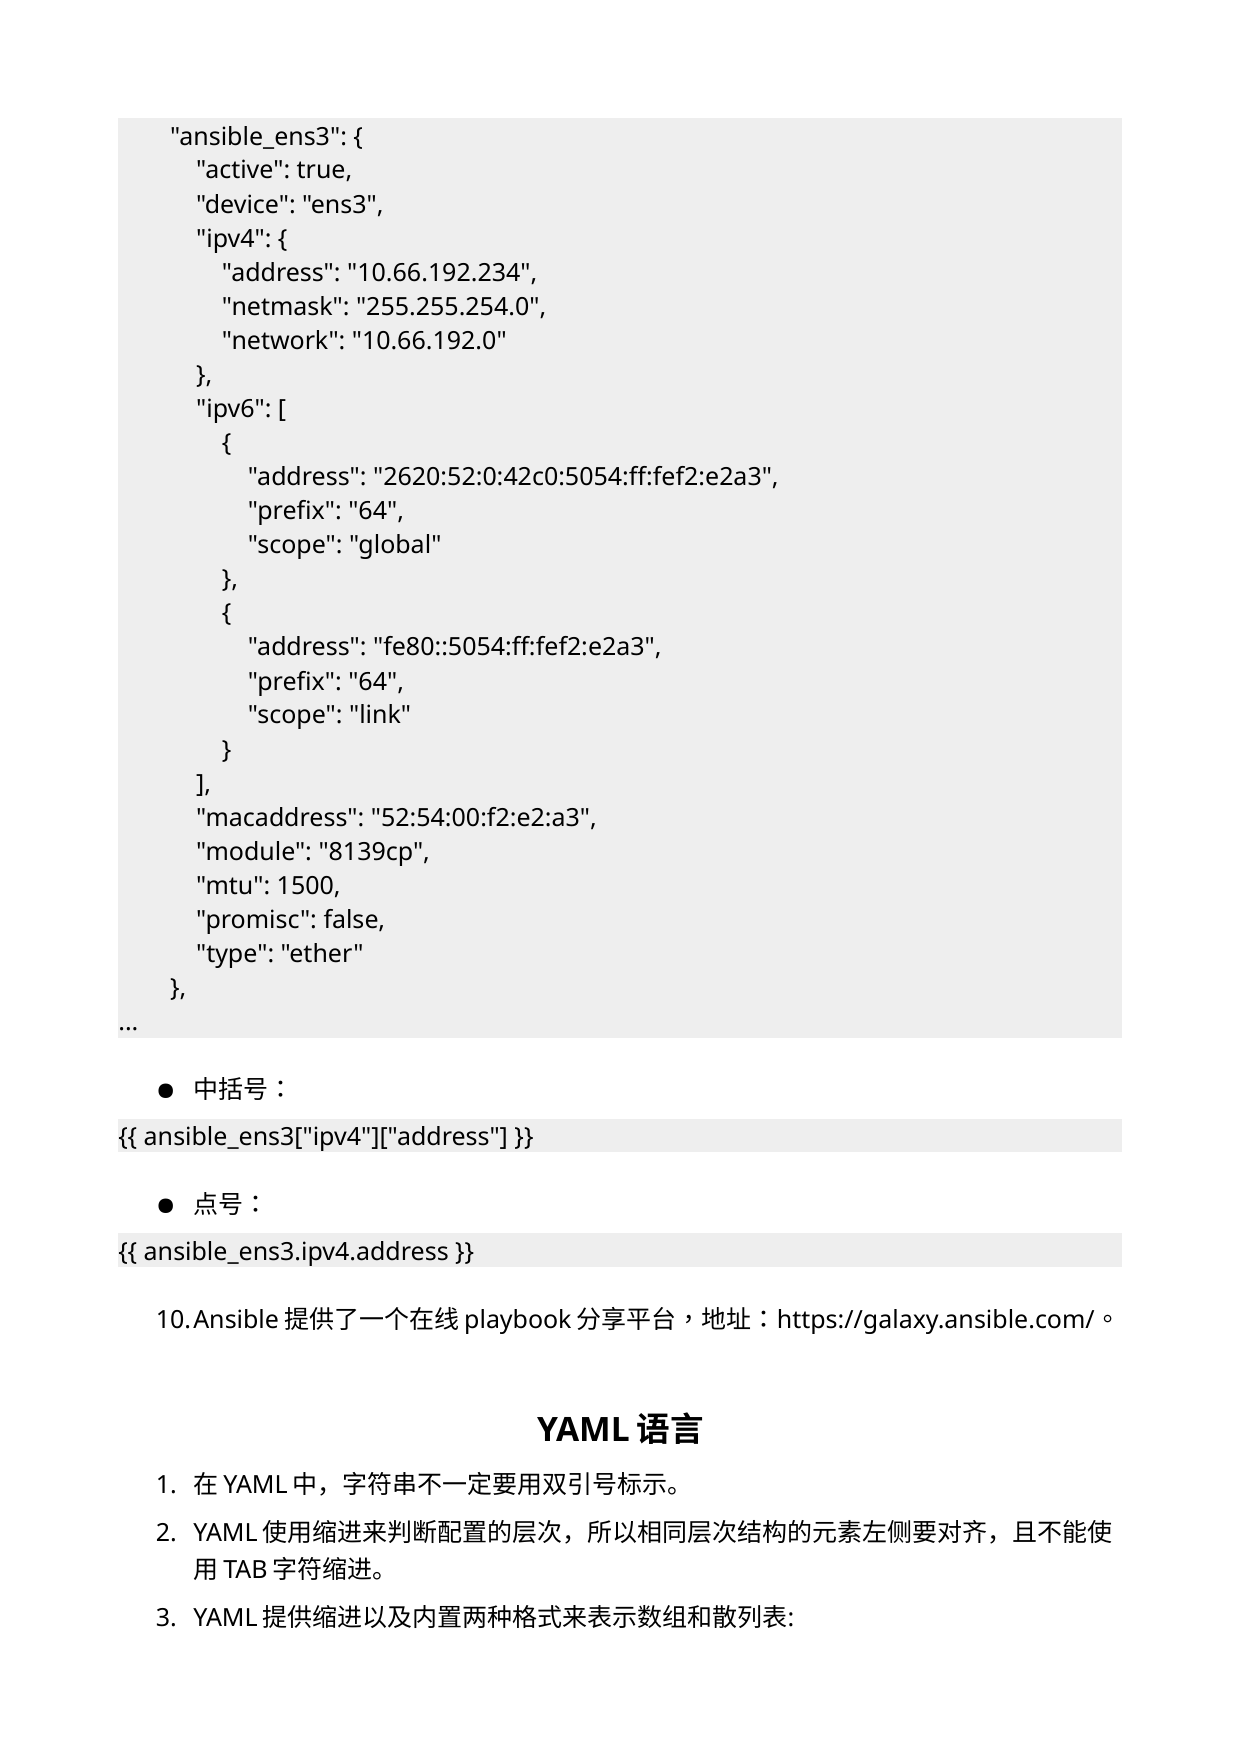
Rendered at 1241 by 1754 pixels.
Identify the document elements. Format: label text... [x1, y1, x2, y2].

table_header {{ ansible_ens3["ipv4"]["address"] }} [118, 1119, 1122, 1152]
list YAML使用缩进来判断配置的层次，所以相同层次结构的元素左侧要对齐，且不能使用TAB字符缩进。 [156, 1513, 1122, 1585]
list 在YAML中，字符串不一定要用双引号标示。 [156, 1464, 1122, 1500]
table_header "ansible_ens3": { "active": true, "device": "ens3", "ipv4": { "address": "10.66.192.234", "netmask": "255.255.254.0", "network": "10.66.192.0" }, "ipv6": [ { "address": "2620:52:0:42c0:5054:ff:fef2:e2a3", "prefix": "64", "scope": "global" }, { "address": "fe80::5054:ff:fef2:e2a3", "prefix": "64", "scope": "link" } ], "macaddress": "52:54:00:f2:e2:a3", "module": "8139cp", "mtu": 1500, "promisc": false, "type": "ether" }, ... [118, 118, 1122, 1038]
list 点号： [156, 1187, 1122, 1221]
list Ansible提供了一个在线playbook分享平台，地址：https://galaxy.ansible.com/。 [156, 1301, 1122, 1335]
subtitle YAML语言 [118, 1403, 1122, 1452]
list 中括号： [156, 1072, 1122, 1106]
table_header {{ ansible_ens3.ipv4.address }} [118, 1233, 1122, 1267]
list YAML提供缩进以及内置两种格式来表示数组和散列表: [156, 1598, 1122, 1634]
